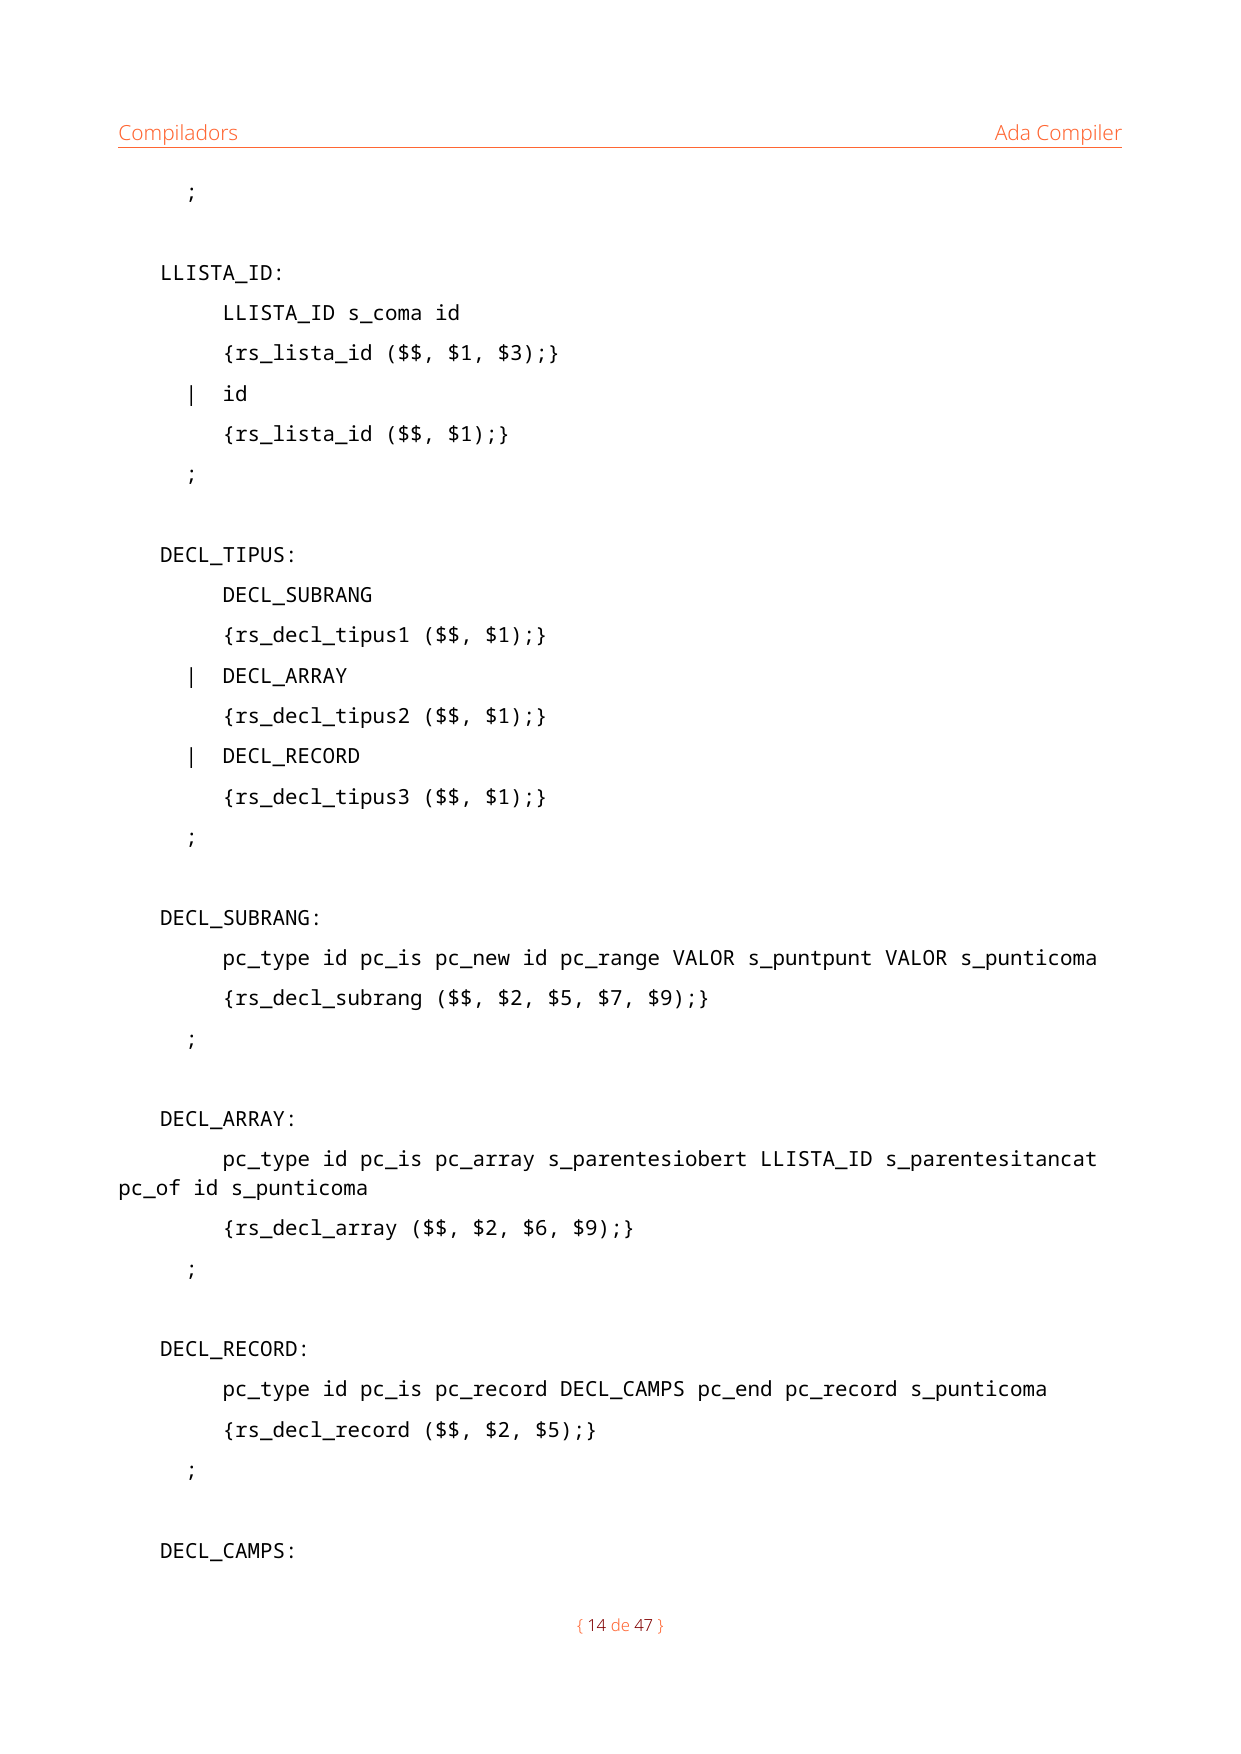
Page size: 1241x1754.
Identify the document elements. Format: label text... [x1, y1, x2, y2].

text ; [118, 1254, 1122, 1282]
text ; [118, 459, 1122, 488]
text DECL_TIPUS: [118, 540, 1122, 568]
text {rs_decl_tipus1 ($$, $1);} [118, 621, 1122, 649]
text ; [118, 822, 1122, 851]
text {rs_decl_tipus3 ($$, $1);} [118, 782, 1122, 810]
text DECL_ARRAY: [118, 1104, 1122, 1133]
text LLISTA_ID: [118, 258, 1122, 286]
text {rs_lista_id ($$, $1, $3);} [118, 338, 1122, 367]
text ; [118, 177, 1122, 206]
text {rs_decl_array ($$, $2, $6, $9);} [118, 1213, 1122, 1242]
text pc_type id pc_is pc_array s_parentesiobert LLISTA_ID s_parentesitancat pc_of id s_punticoma [118, 1144, 1122, 1201]
text ; [118, 1455, 1122, 1484]
text pc_type id pc_is pc_new id pc_range VALOR s_puntpunt VALOR s_punticoma [118, 943, 1122, 971]
text pc_type id pc_is pc_record DECL_CAMPS pc_end pc_record s_punticoma [118, 1374, 1122, 1403]
text {rs_decl_record ($$, $2, $5);} [118, 1415, 1122, 1443]
text | DECL_RECORD [118, 741, 1122, 770]
text LLISTA_ID s_coma id [118, 298, 1122, 326]
text DECL_RECORD: [118, 1334, 1122, 1363]
text DECL_SUBRANG: [118, 903, 1122, 931]
text {rs_lista_id ($$, $1);} [118, 419, 1122, 447]
text ; [118, 1024, 1122, 1052]
text | DECL_ARRAY [118, 661, 1122, 689]
text {rs_decl_tipus2 ($$, $1);} [118, 701, 1122, 729]
text DECL_CAMPS: [118, 1536, 1122, 1564]
text DECL_SUBRANG [118, 580, 1122, 609]
text {rs_decl_subrang ($$, $2, $5, $7, $9);} [118, 983, 1122, 1012]
text | id [118, 379, 1122, 407]
